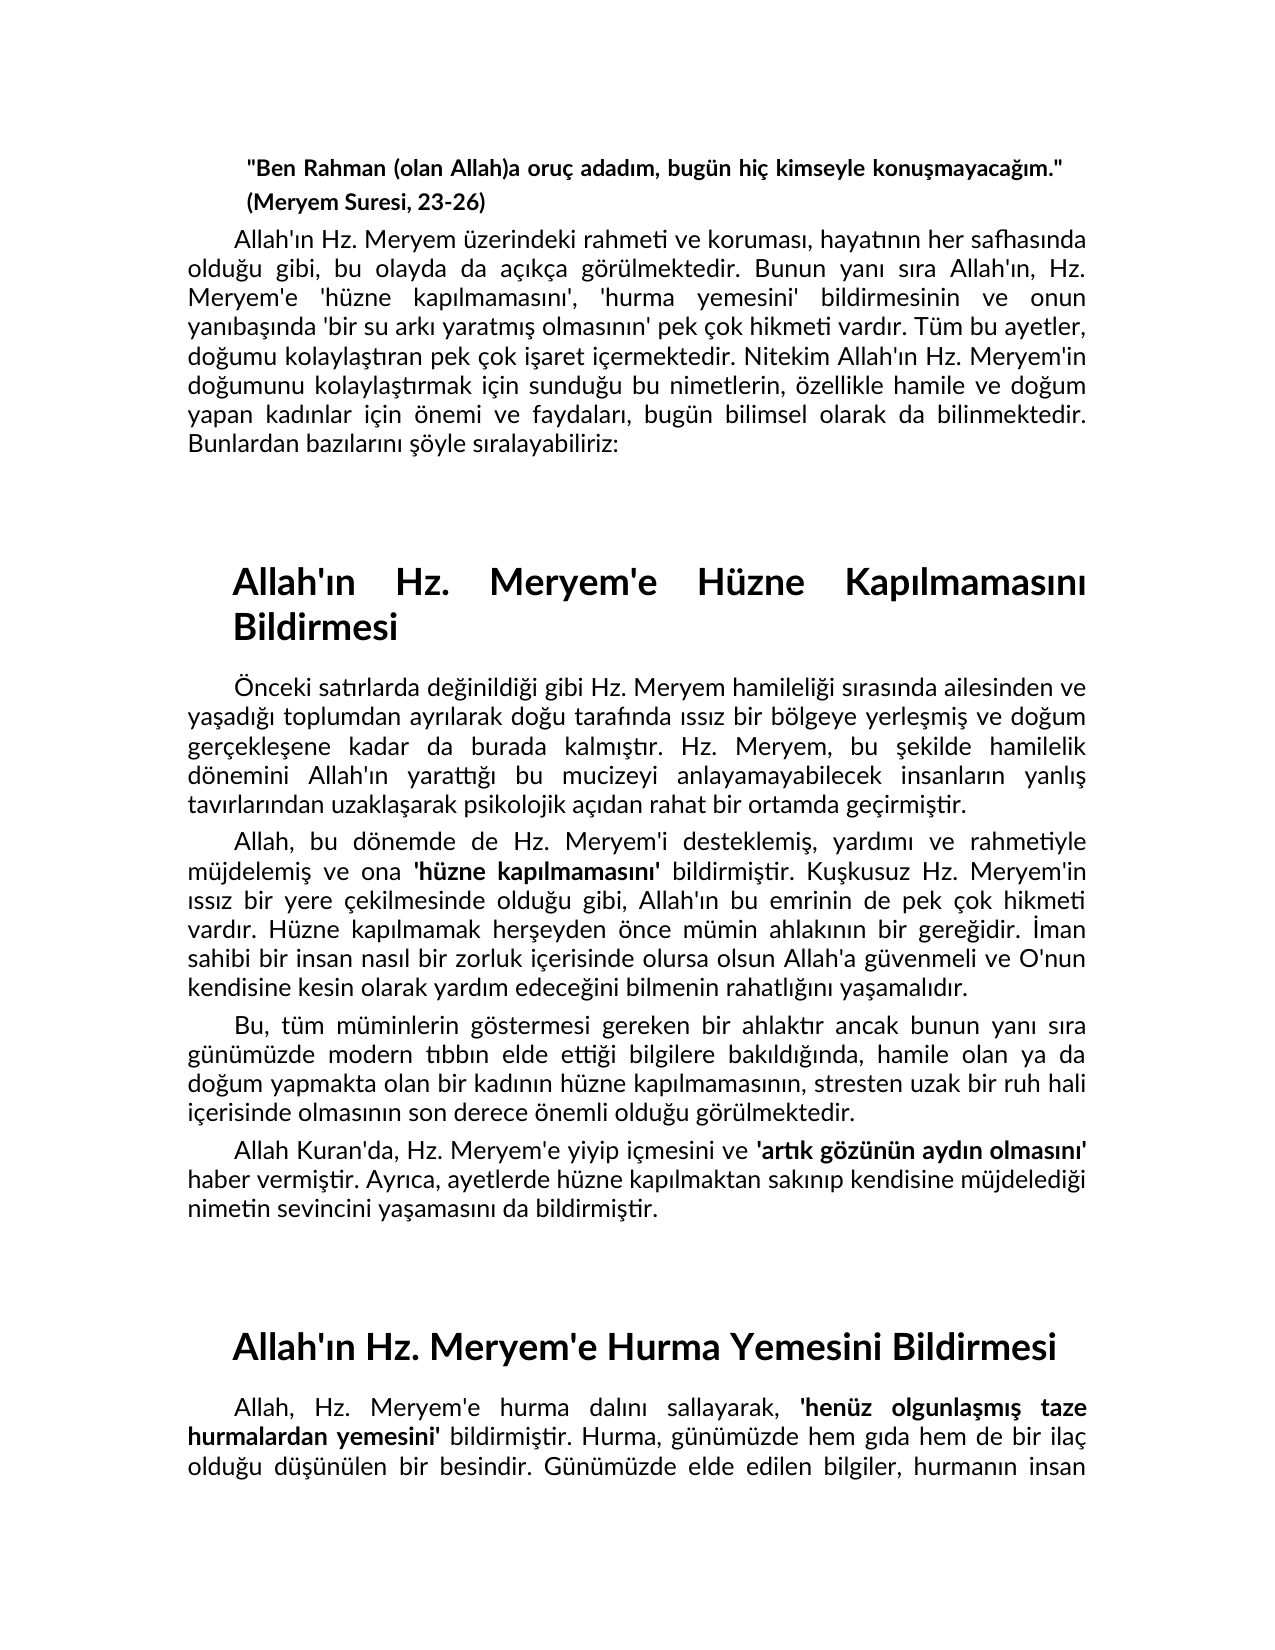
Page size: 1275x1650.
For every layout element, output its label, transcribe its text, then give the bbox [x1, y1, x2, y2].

text Önceki satırlarda değinildiği gibi Hz. Meryem hamileliği sırasında ailesinden ve yaşadığı toplumdan ayrılarak doğu tarafında ıssız bir bölgeye yerleşmiş ve doğum gerçekleşene kadar da burada kalmıştır. Hz. Meryem, bu şekilde hamilelik dönemini Allah'ın yarattığı bu mucizeyi anlayamayabilecek insanların yanlış tavırlarından uzaklaşarak psikolojik açıdan rahat bir ortamda geçirmiştir. [187, 673, 1087, 819]
text Allah Kuran'da, Hz. Meryem'e yiyip içmesini ve 'artık gözünün aydın olmasını' haber vermiştir. Ayrıca, ayetlerde hüzne kapılmaktan sakınıp kendisine müjdelediği nimetin sevincini yaşamasını da bildirmiştir. [187, 1136, 1087, 1223]
text "Ben Rahman (olan Allah)a oruç adadım, bugün hiç kimseyle konuşmayacağım." (Meryem Suresi, 23-26) [247, 150, 1064, 217]
text Allah, bu dönemde de Hz. Meryem'i desteklemiş, yardımı ve rahmetiyle müjdelemiş ve ona 'hüzne kapılmamasını' bildirmiştir. Kuşkusuz Hz. Meryem'in ıssız bir yere çekilmesinde olduğu gibi, Allah'ın bu emrinin de pek çok hikmeti vardır. Hüzne kapılmamak herşeyden önce mümin ahlakının bir gereğidir. İman sahibi bir insan nasıl bir zorluk içerisinde olursa olsun Allah'a güvenmeli ve O'nun kendisine kesin olarak yardım edeceğini bilmenin rahatlığını yaşamalıdır. [187, 827, 1087, 1002]
text Allah, Hz. Meryem'e hurma dalını sallayarak, 'henüz olgunlaşmış taze hurmalardan yemesini' bildirmiştir. Hurma, günümüzde hem gıda hem de bir ilaç olduğu düşünülen bir besindir. Günümüzde elde edilen bilgiler, hurmanın insan [187, 1393, 1087, 1481]
text Bu, tüm müminlerin göstermesi gereken bir ahlaktır ancak bunun yanı sıra günümüzde modern tıbbın elde ettiği bilgilere bakıldığında, hamile olan ya da doğum yapmakta olan bir kadının hüzne kapılmamasının, stresten uzak bir ruh hali içerisinde olmasının son derece önemli olduğu görülmektedir. [187, 1011, 1087, 1127]
subtitle Allah'ın Hz. Meryem'e Hüzne Kapılmamasını Bildirmesi [232, 558, 1087, 648]
subtitle Allah'ın Hz. Meryem'e Hurma Yemesini Bildirmesi [232, 1323, 1087, 1368]
text Allah'ın Hz. Meryem üzerindeki rahmeti ve koruması, hayatının her safhasında olduğu gibi, bu olayda da açıkça görülmektedir. Bunun yanı sıra Allah'ın, Hz. Meryem'e 'hüzne kapılmamasını', 'hurma yemesini' bildirmesinin ve onun yanıbaşında 'bir su arkı yaratmış olmasının' pek çok hikmeti vardır. Tüm bu ayetler, doğumu kolaylaştıran pek çok işaret içermektedir. Nitekim Allah'ın Hz. Meryem'in doğumunu kolaylaştırmak için sunduğu bu nimetlerin, özellikle hamile ve doğum yapan kadınlar için önemi ve faydaları, bugün bilimsel olarak da bilinmektedir. Bunlardan bazılarını şöyle sıralayabiliriz: [187, 225, 1087, 458]
